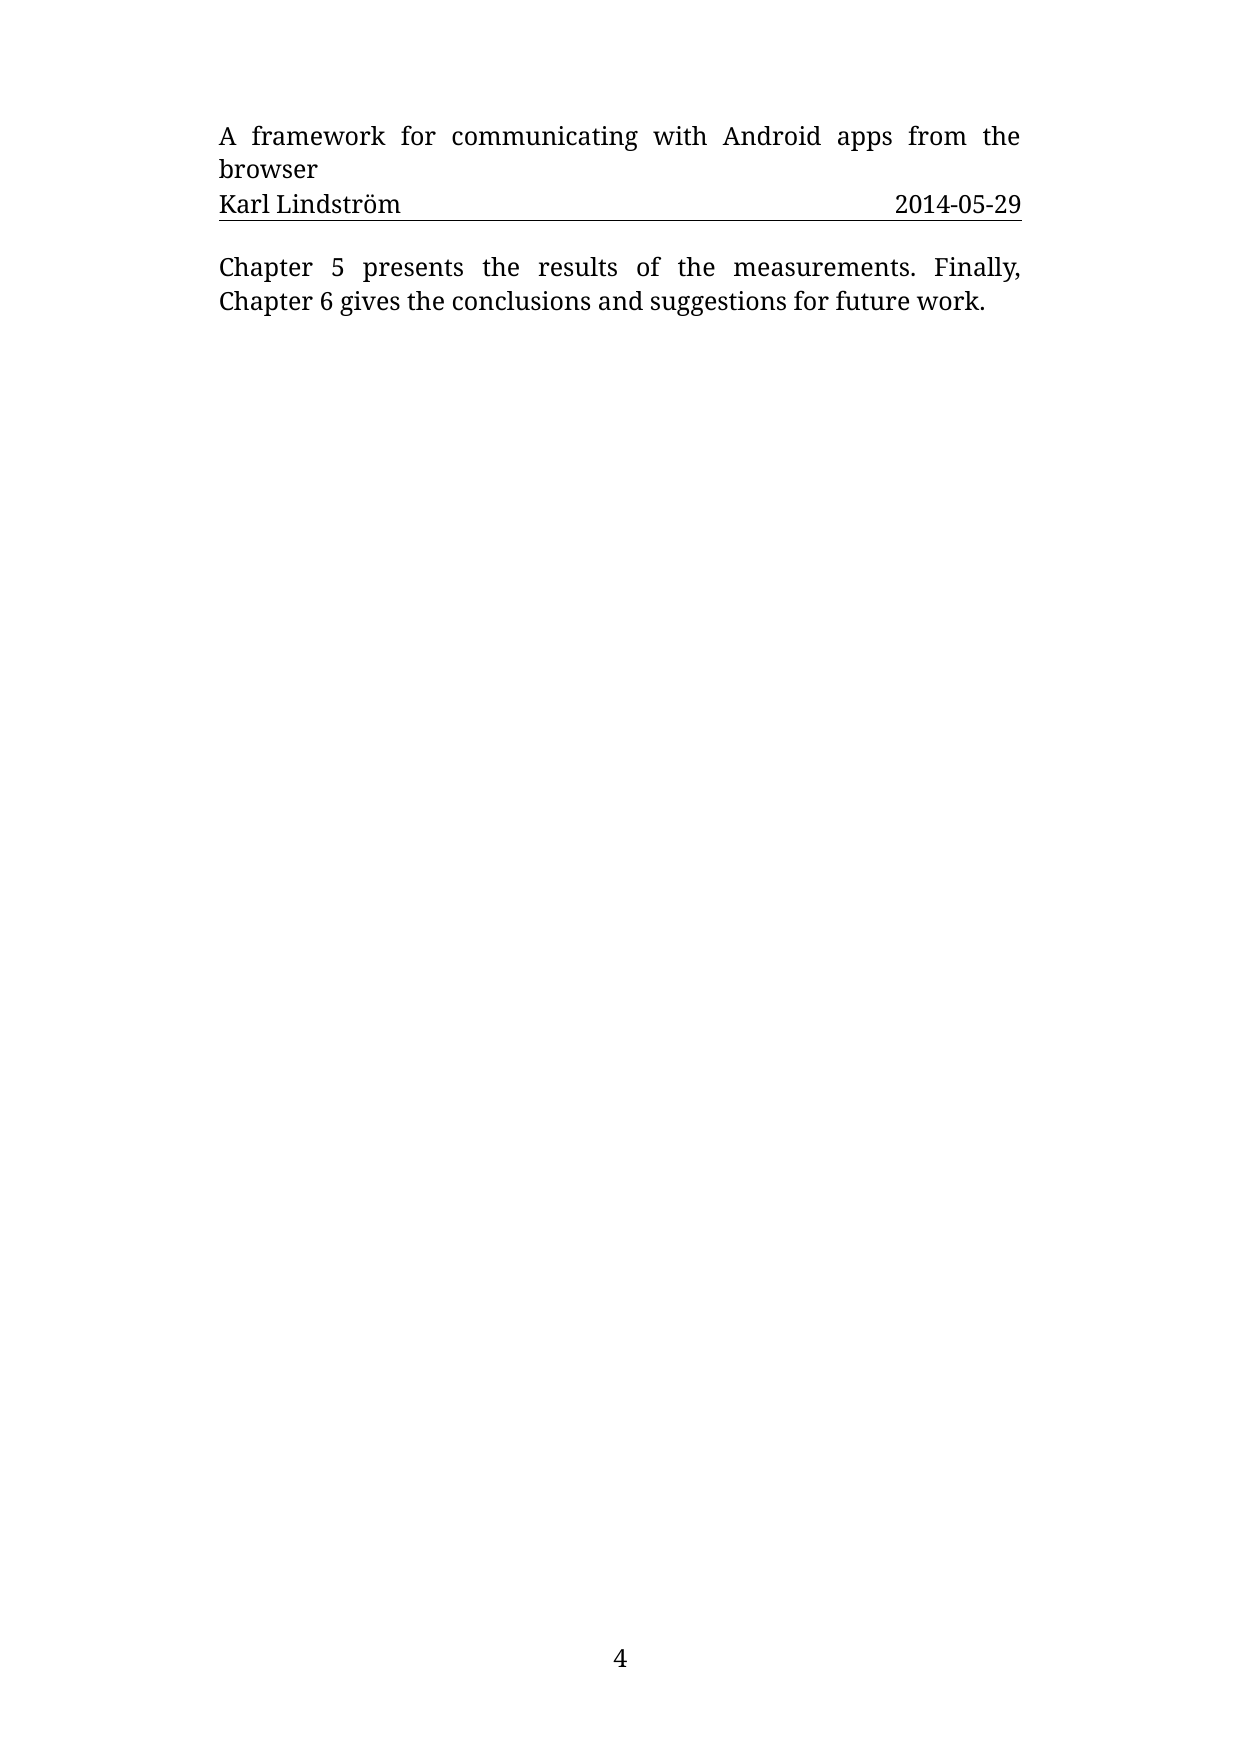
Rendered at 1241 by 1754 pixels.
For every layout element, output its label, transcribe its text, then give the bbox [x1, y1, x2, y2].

text Chapter 5 presents the results of the measurements. Finally, Chapter 6 gives the conclusions and suggestions for future work. [218, 250, 1022, 318]
